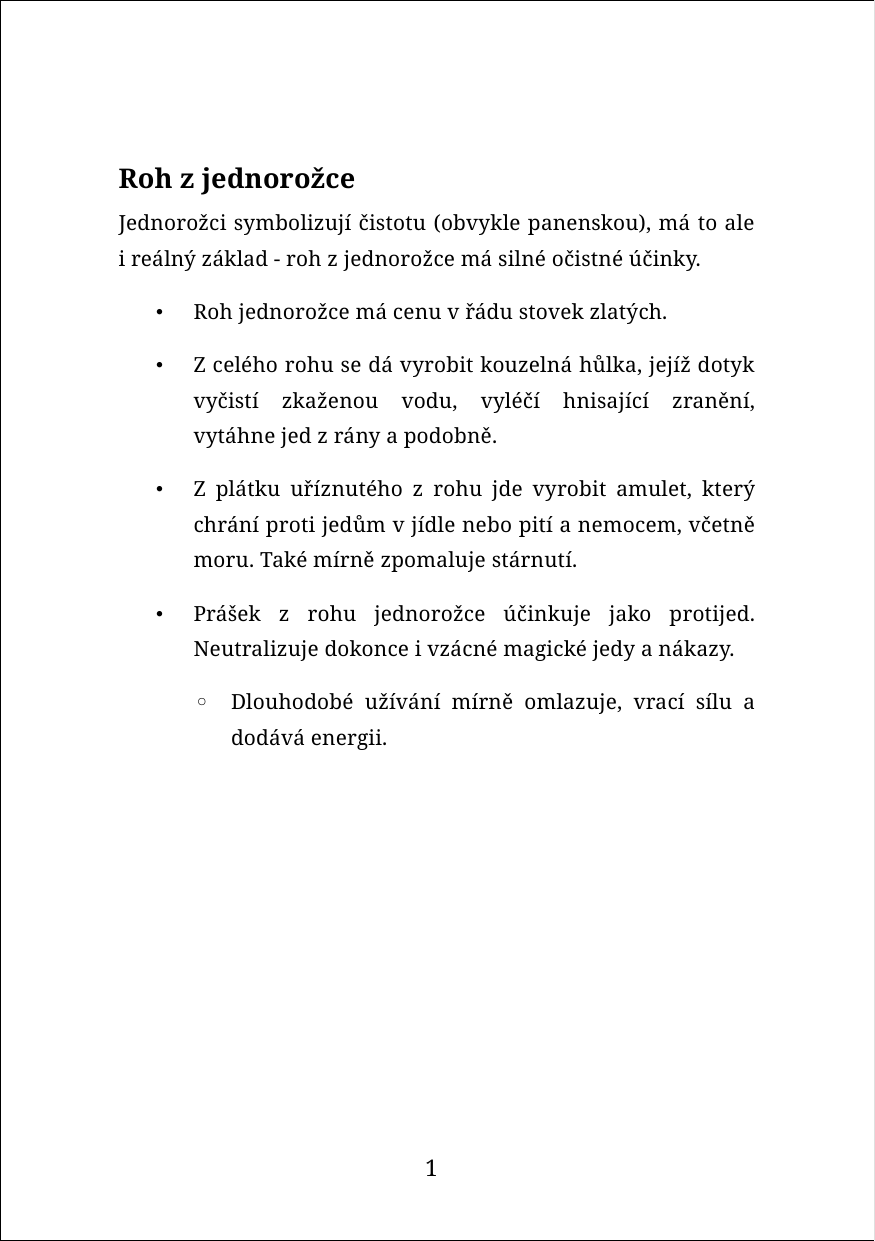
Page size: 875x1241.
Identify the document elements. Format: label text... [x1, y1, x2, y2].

list Prášek z rohu jednorožce účinkuje jako protijed. Neutralizuje dokonce i vzácné magické jedy a nákazy. [156, 599, 756, 663]
list Z plátku uříznutého z rohu jde vyrobit amulet, který chrání proti jedům v jídle nebo pití a nemocem, včetně moru. Také mírně zpomaluje stárnutí. [156, 474, 756, 574]
list Roh jednorožce má cenu v řádu stovek zlatých. [156, 297, 756, 325]
list Dlouhodobé užívání mírně omlazuje, vrací sílu a dodává energii. [193, 687, 756, 751]
list Z celého rohu se dá vyrobit kouzelná hůlka, jejíž dotyk vyčistí zkaženou vodu, vyléčí hnisající zranění, vytáhne jed z rány a podobně. [156, 350, 756, 450]
text Jednorožci symbolizují čistotu (obvykle panenskou), má to ale i reálný základ - roh z jednorožce má silné očistné účinky. [118, 208, 756, 272]
subtitle Roh z jednorožce [118, 159, 756, 196]
